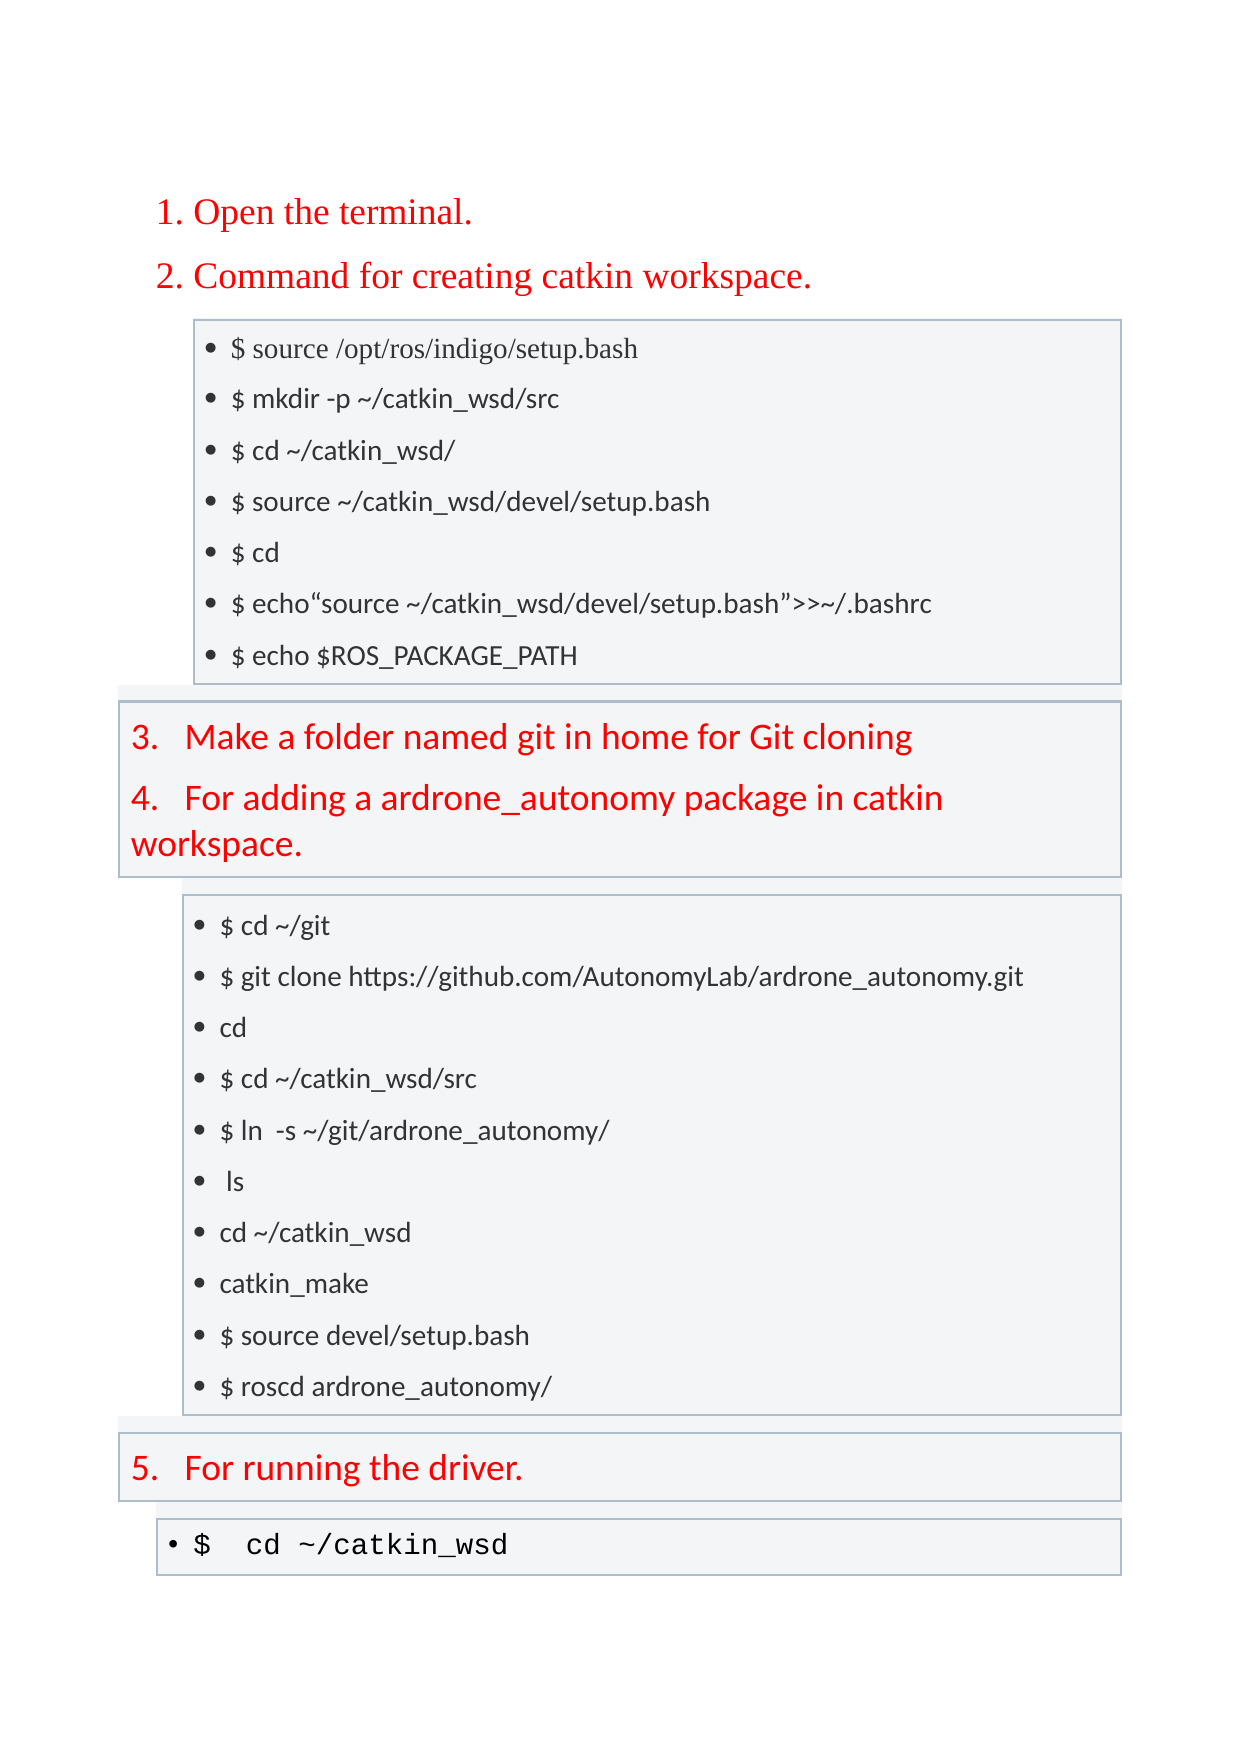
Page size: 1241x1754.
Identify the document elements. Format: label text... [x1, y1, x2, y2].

list catkin_make [184, 1253, 1120, 1301]
list $ echo $ROS_PACKAGE_PATH [195, 624, 1120, 683]
list $ git clone https://github.com/AutonomyLab/ardrone_autonomy.git [184, 945, 1120, 993]
list ls [184, 1150, 1120, 1198]
text 4. For adding a ardrone_autonomy package in catkin workspace. [120, 762, 1120, 876]
list Command for creating catkin workspace. [156, 254, 1122, 297]
list $ ln -s ~/git/ardrone_autonomy/ [184, 1099, 1120, 1147]
list $ cd ~/catkin_wsd/src [184, 1048, 1120, 1096]
list $ roscd ardrone_autonomy/ [184, 1355, 1120, 1414]
list $ echo“source ~/catkin_wsd/devel/setup.bash”>>~/.bashrc [195, 573, 1120, 621]
text 3. Make a folder named git in home for Git cloning [120, 703, 1120, 759]
list $ source /opt/ros/indigo/setup.bash [195, 321, 1120, 365]
list $ mkdir -p ~/catkin_wsd/src [195, 368, 1120, 416]
text 5. For running the driver. [120, 1434, 1120, 1500]
list $ cd ~/catkin_wsd/ [195, 419, 1120, 467]
list $ cd ~/catkin_wsd [158, 1520, 1120, 1574]
list cd ~/catkin_wsd [184, 1202, 1120, 1250]
list $ source ~/catkin_wsd/devel/setup.bash [195, 470, 1120, 518]
list $ source devel/setup.bash [184, 1304, 1120, 1352]
list $ cd ~/git [184, 896, 1120, 942]
list cd [184, 997, 1120, 1045]
list Open the terminal. [156, 189, 1122, 232]
list $ cd [195, 522, 1120, 570]
